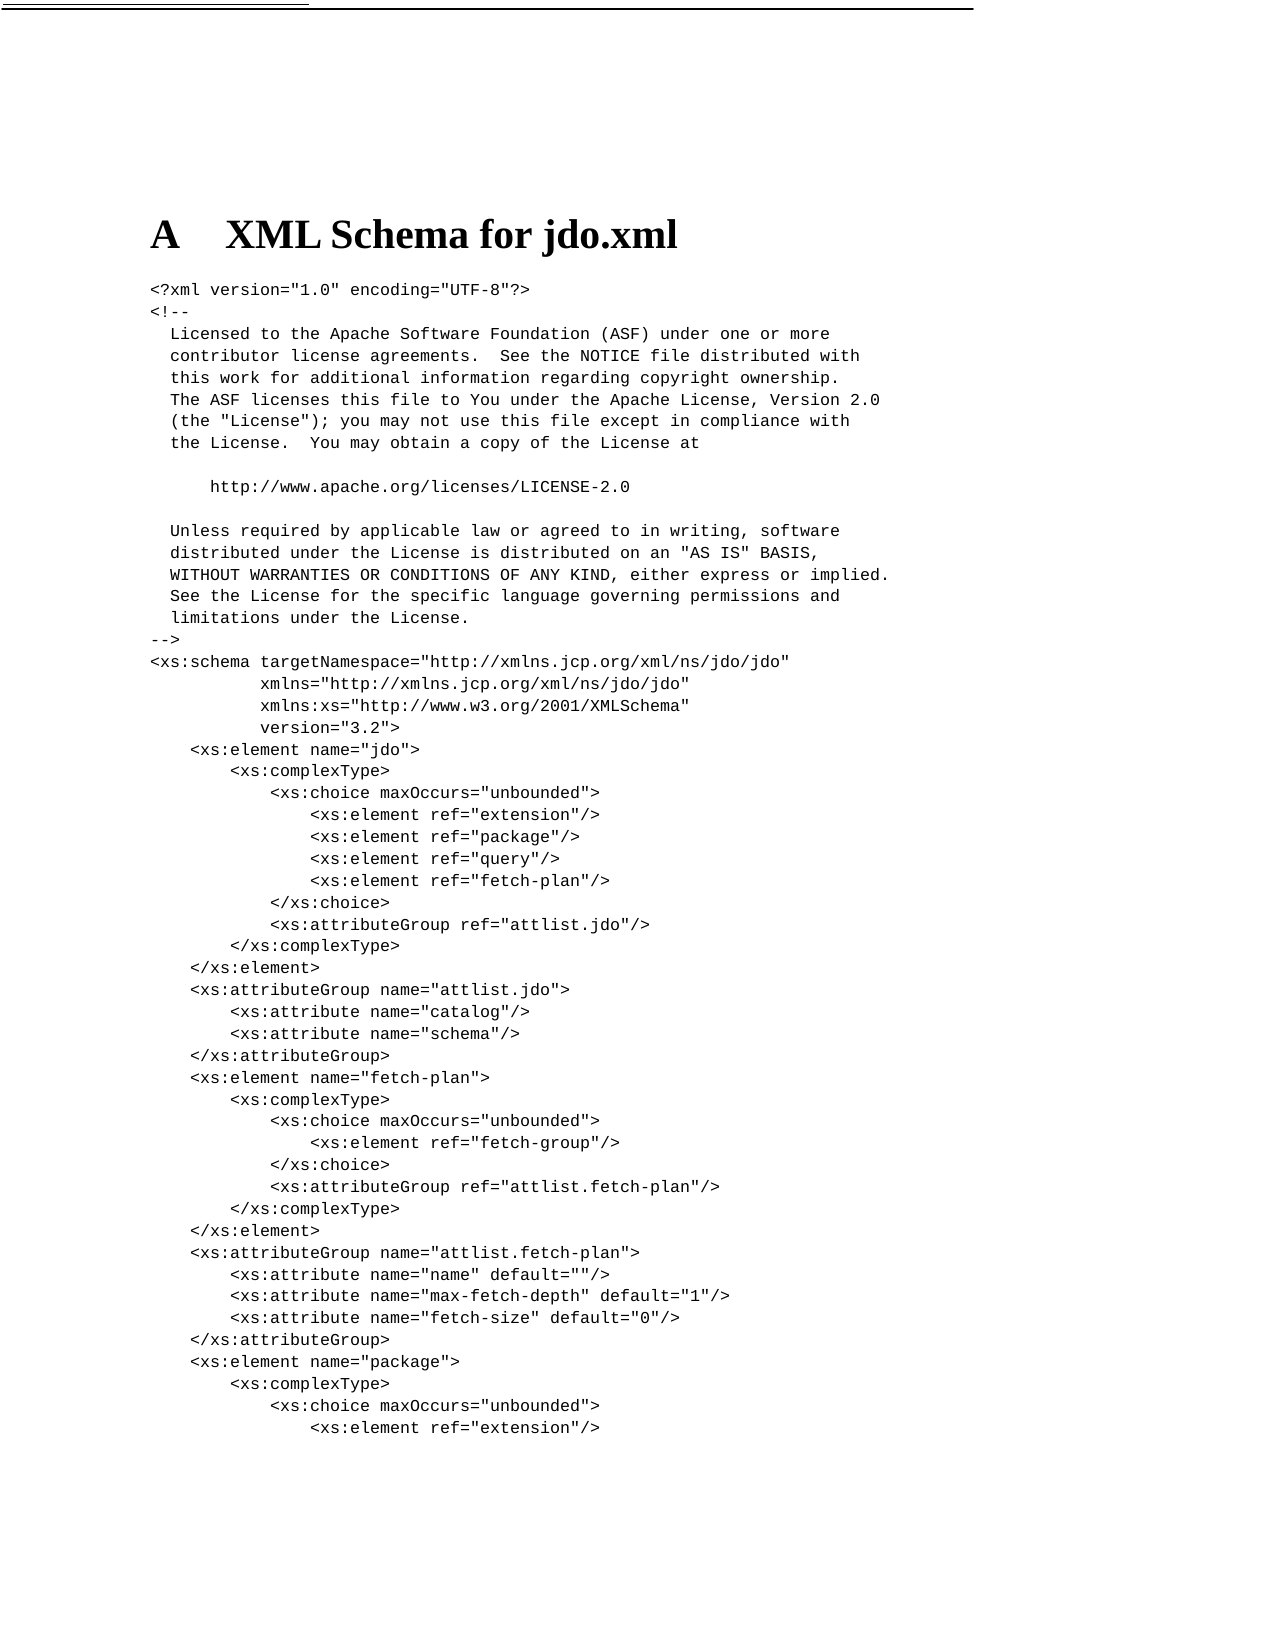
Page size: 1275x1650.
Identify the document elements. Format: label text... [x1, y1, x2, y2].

text <xs:element ref="extension"/> [150, 804, 1125, 826]
text </xs:element> [150, 957, 1125, 979]
text <xs:element ref="package"/> [150, 826, 1125, 847]
text WITHOUT WARRANTIES OR CONDITIONS OF ANY KIND, either express or implied. [150, 563, 1125, 585]
text <xs:attributeGroup ref="attlist.fetch-plan"/> [150, 1176, 1125, 1197]
text <xs:attributeGroup name="attlist.jdo"> [150, 979, 1125, 1001]
text <xs:element ref="query"/> [150, 847, 1125, 869]
text <xs:complexType> [150, 1372, 1125, 1394]
text limitations under the License. [150, 607, 1125, 629]
text this work for additional information regarding copyright ownership. [150, 366, 1125, 388]
subtitle XML Schema for jdo.xml [150, 210, 1125, 258]
text Licensed to the Apache Software Foundation (ASF) under one or more [150, 322, 1125, 344]
text </xs:complexType> [150, 935, 1125, 957]
text <xs:choice maxOccurs="unbounded"> [150, 1110, 1125, 1132]
text the License. You may obtain a copy of the License at [150, 432, 1125, 454]
text <xs:schema targetNamespace="http://xmlns.jcp.org/xml/ns/jdo/jdo" [150, 651, 1125, 672]
text <xs:attribute name="name" default=""/> [150, 1263, 1125, 1285]
text <xs:element name="package"> [150, 1351, 1125, 1372]
text The ASF licenses this file to You under the Apache License, Version 2.0 [150, 388, 1125, 410]
text <xs:attribute name="catalog"/> [150, 1001, 1125, 1022]
text <xs:element ref="fetch-group"/> [150, 1132, 1125, 1154]
text <xs:element name="fetch-plan"> [150, 1066, 1125, 1088]
text <!-- [150, 301, 1125, 322]
text <xs:element ref="extension"/> [150, 1416, 1125, 1438]
text <xs:element name="jdo"> [150, 738, 1125, 760]
text </xs:element> [150, 1219, 1125, 1241]
text <xs:complexType> [150, 760, 1125, 782]
text </xs:choice> [150, 891, 1125, 913]
text </xs:attributeGroup> [150, 1044, 1125, 1066]
text </xs:attributeGroup> [150, 1329, 1125, 1351]
text <xs:attribute name="fetch-size" default="0"/> [150, 1307, 1125, 1329]
text <xs:attribute name="max-fetch-depth" default="1"/> [150, 1285, 1125, 1307]
text <xs:choice maxOccurs="unbounded"> [150, 1394, 1125, 1416]
text --> [150, 629, 1125, 651]
text distributed under the License is distributed on an "AS IS" BASIS, [150, 541, 1125, 563]
text </xs:choice> [150, 1154, 1125, 1176]
text See the License for the specific language governing permissions and [150, 585, 1125, 607]
text <xs:complexType> [150, 1088, 1125, 1110]
text <xs:attributeGroup name="attlist.fetch-plan"> [150, 1241, 1125, 1263]
text http://www.apache.org/licenses/LICENSE-2.0 [150, 476, 1125, 497]
text version="3.2"> [150, 716, 1125, 738]
text <xs:element ref="fetch-plan"/> [150, 869, 1125, 891]
text <xs:attributeGroup ref="attlist.jdo"/> [150, 913, 1125, 935]
text xmlns:xs="http://www.w3.org/2001/XMLSchema" [150, 694, 1125, 716]
text contributor license agreements. See the NOTICE file distributed with [150, 344, 1125, 366]
text (the "License"); you may not use this file except in compliance with [150, 410, 1125, 432]
text </xs:complexType> [150, 1197, 1125, 1219]
text <xs:attribute name="schema"/> [150, 1022, 1125, 1044]
text <?xml version="1.0" encoding="UTF-8"?> [150, 279, 1125, 301]
text <xs:choice maxOccurs="unbounded"> [150, 782, 1125, 804]
text xmlns="http://xmlns.jcp.org/xml/ns/jdo/jdo" [150, 672, 1125, 694]
text Unless required by applicable law or agreed to in writing, software [150, 519, 1125, 541]
